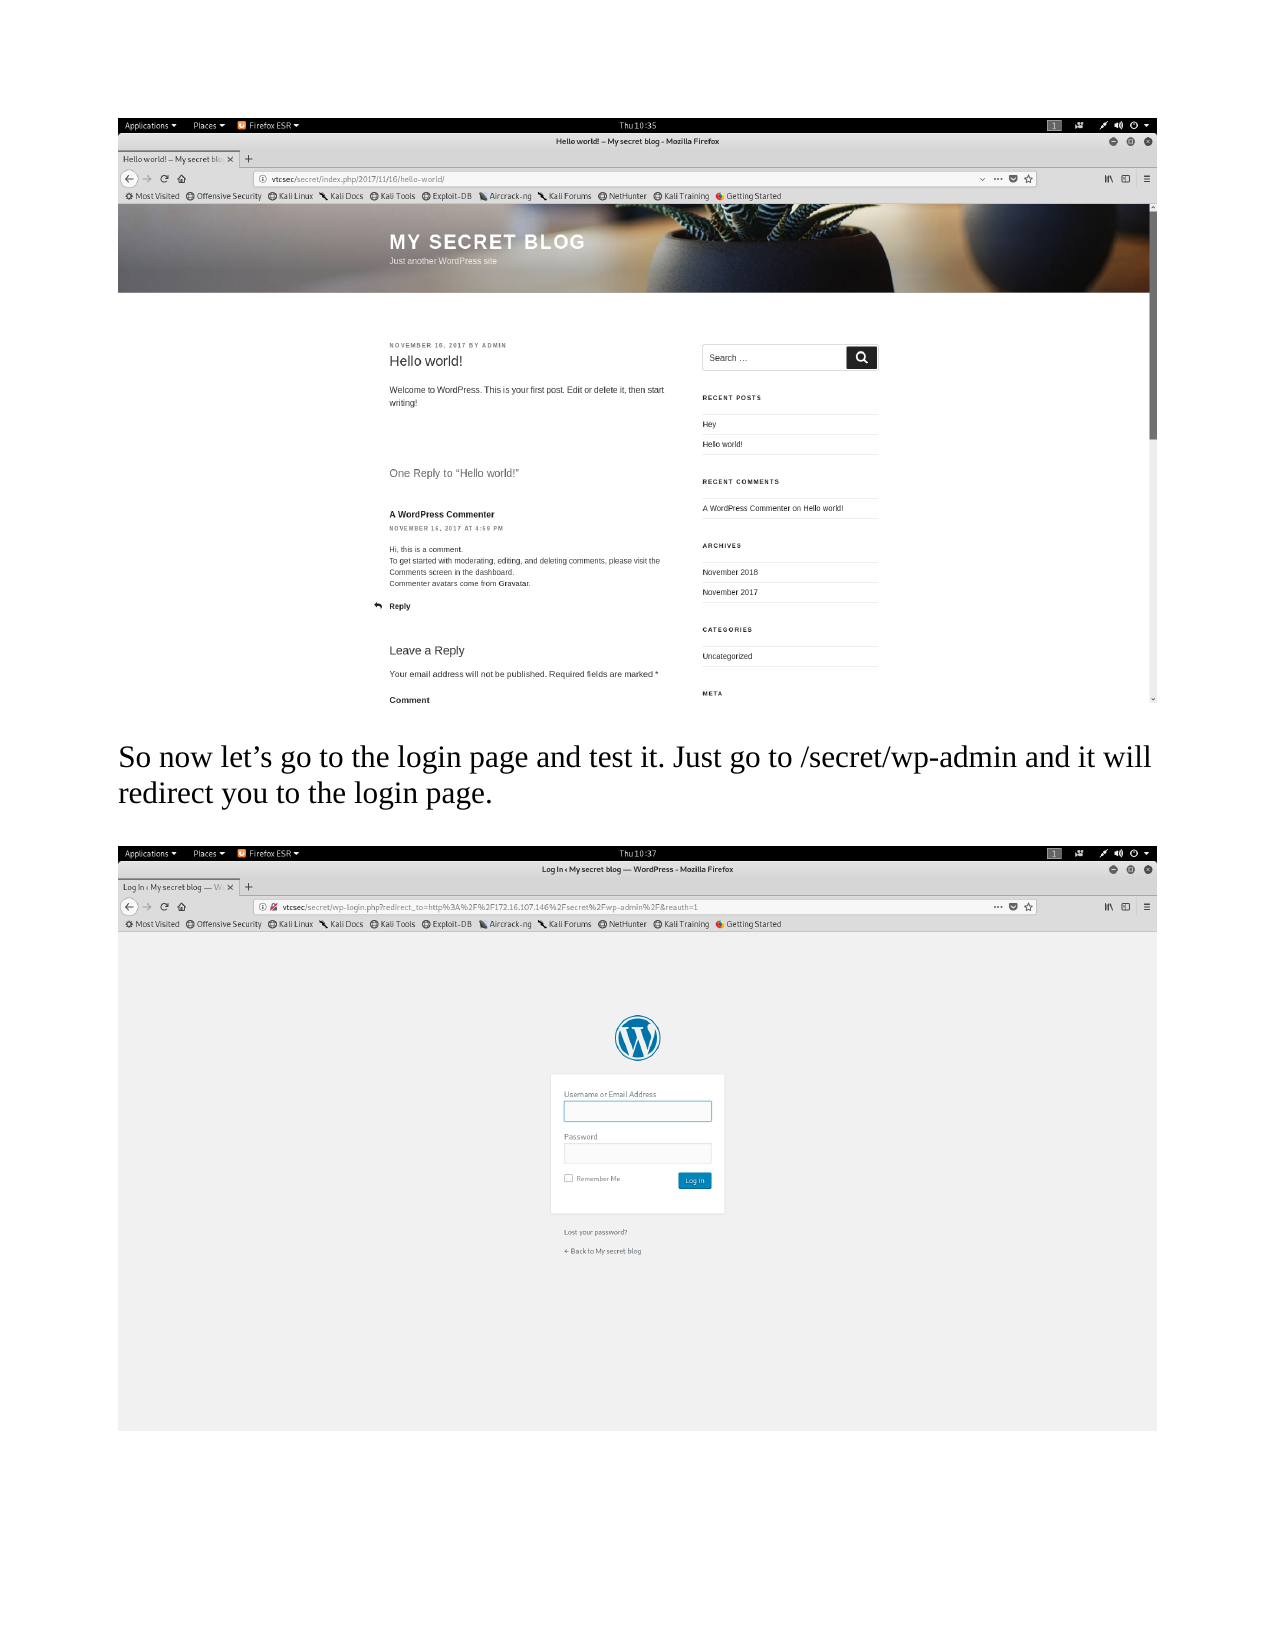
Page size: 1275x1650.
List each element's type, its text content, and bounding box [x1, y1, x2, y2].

text So now let’s go to the login page and test it. Just go to /secret/wp-admin and it will redirect you to the login page. [118, 738, 1157, 810]
picture [118, 118, 1157, 703]
picture [118, 846, 1157, 1431]
